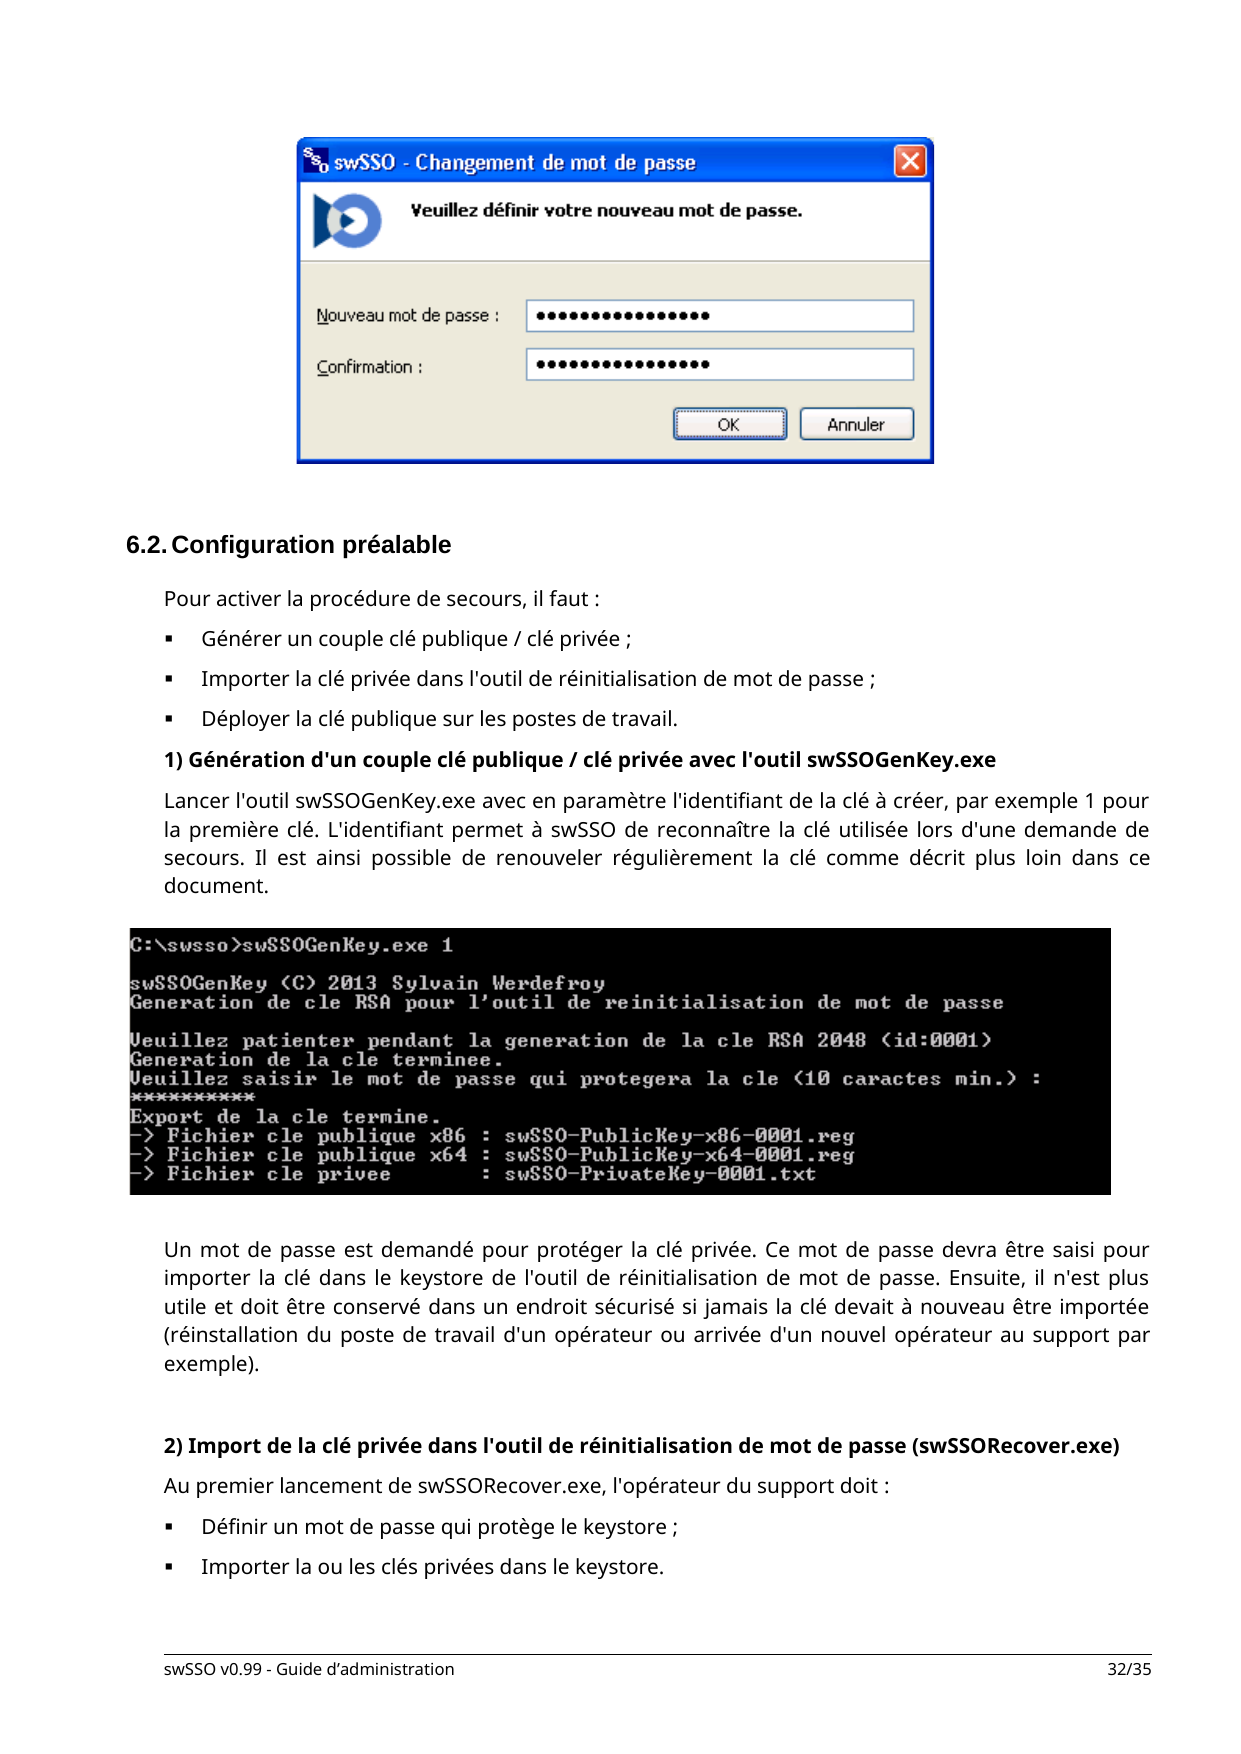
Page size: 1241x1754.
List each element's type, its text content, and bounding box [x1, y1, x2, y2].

text Pour activer la procédure de secours, il faut : [164, 584, 1152, 612]
picture [296, 137, 935, 464]
list Définir un mot de passe qui protège le keystore ; [164, 1512, 1152, 1540]
text Un mot de passe est demandé pour protéger la clé privée. Ce mot de passe devra être saisi pour importer la clé dans le keystore de l'outil de réinitialisation de mot de passe. Ensuite, il n'est plus utile et doit être conservé dans un endroit sécurisé si jamais la clé devait à nouveau être importée (réinstallation du poste de travail d'un opérateur ou arrivée d'un nouvel opérateur au support par exemple). [164, 1235, 1152, 1377]
text Lancer l'outil swSSOGenKey.exe avec en paramètre l'identifiant de la clé à créer, par exemple 1 pour la première clé. L'identifiant permet à swSSO de reconnaître la clé utilisée lors d'une demande de secours. Il est ainsi possible de renouveler régulièrement la clé comme décrit plus loin dans ce document. [164, 786, 1152, 900]
text 2) Import de la clé privée dans l'outil de réinitialisation de mot de passe (swSSORecover.exe) [164, 1431, 1152, 1459]
list Importer la clé privée dans l'outil de réinitialisation de mot de passe ; [164, 664, 1152, 693]
list Générer un couple clé publique / clé privée ; [164, 624, 1152, 652]
text Au premier lancement de swSSORecover.exe, l'opérateur du support doit : [164, 1472, 1152, 1500]
list Déployer la clé publique sur les postes de travail. [164, 704, 1152, 733]
text 1) Génération d'un couple clé publique / clé privée avec l'outil swSSOGenKey.exe [164, 745, 1152, 774]
subtitle Configuration préalable [126, 530, 1152, 559]
list Importer la ou les clés privées dans le keystore. [164, 1552, 1152, 1581]
